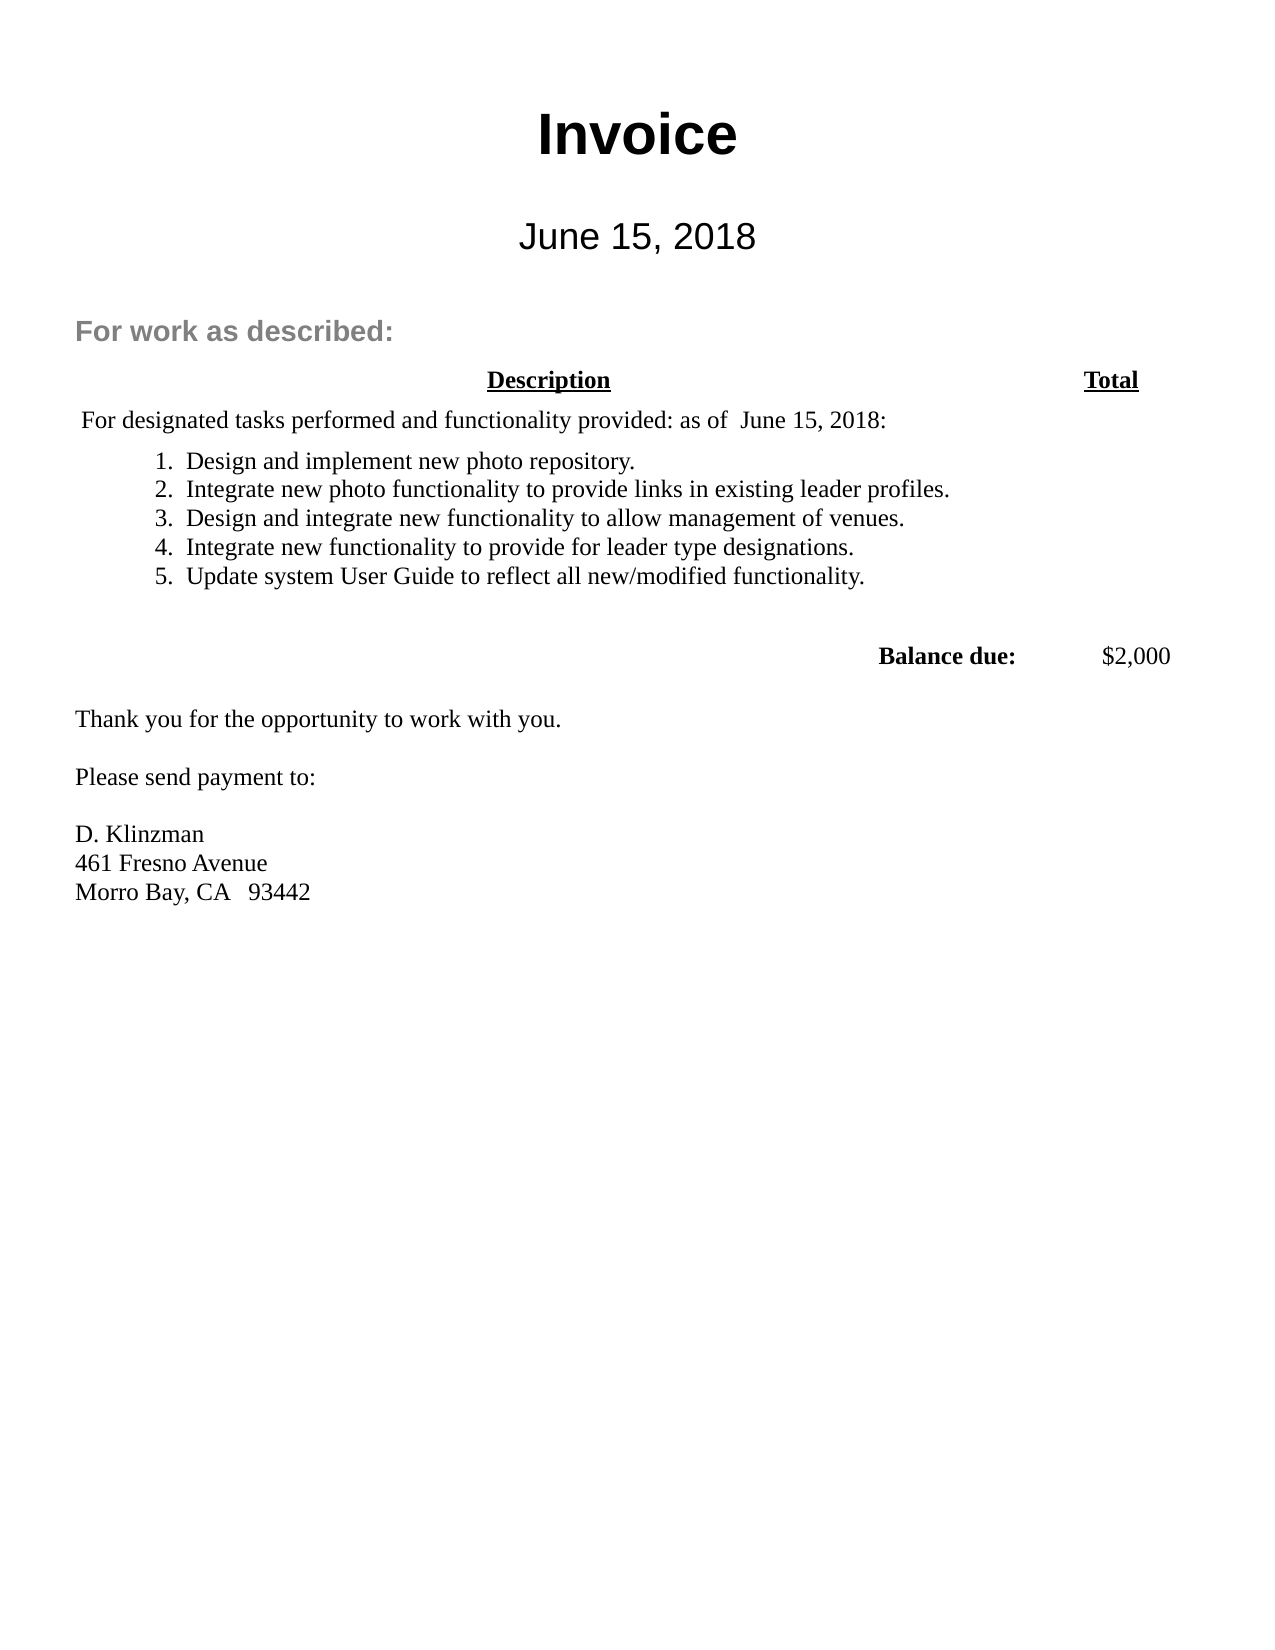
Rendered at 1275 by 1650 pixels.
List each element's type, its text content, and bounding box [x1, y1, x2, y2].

table_cell [1022, 400, 1200, 440]
table_cell [1022, 595, 1200, 635]
subtitle For work as described: [75, 313, 1200, 347]
text Thank you for the opportunity to work with you. [75, 704, 1200, 733]
table_cell [75, 595, 1022, 635]
text Please send payment to: [75, 762, 1200, 791]
table_header Total [1022, 360, 1200, 400]
table_cell For designated tasks performed and functionality provided: as of June 15, 2018: [75, 400, 1022, 440]
table_cell 1. Design and implement new photo repository. 2. Integrate new photo functionality to provide links in existing leader profiles. 3. Design and integrate new functionality to allow management of venues. 4. Integrate new functionality to provide for leader type designations. 5. Update system User Guide to reflect all new/modified functionality. [75, 440, 1022, 595]
subtitle June 15, 2018 [75, 214, 1200, 258]
text D. Klinzman 461 Fresno Avenue Morro Bay, CA 93442 [75, 819, 1200, 906]
title Invoice [75, 100, 1200, 167]
table_cell $2,000 [1022, 635, 1200, 676]
table_cell Balance due: [75, 635, 1022, 676]
table_header Description [75, 360, 1022, 400]
table_cell [1022, 440, 1200, 595]
